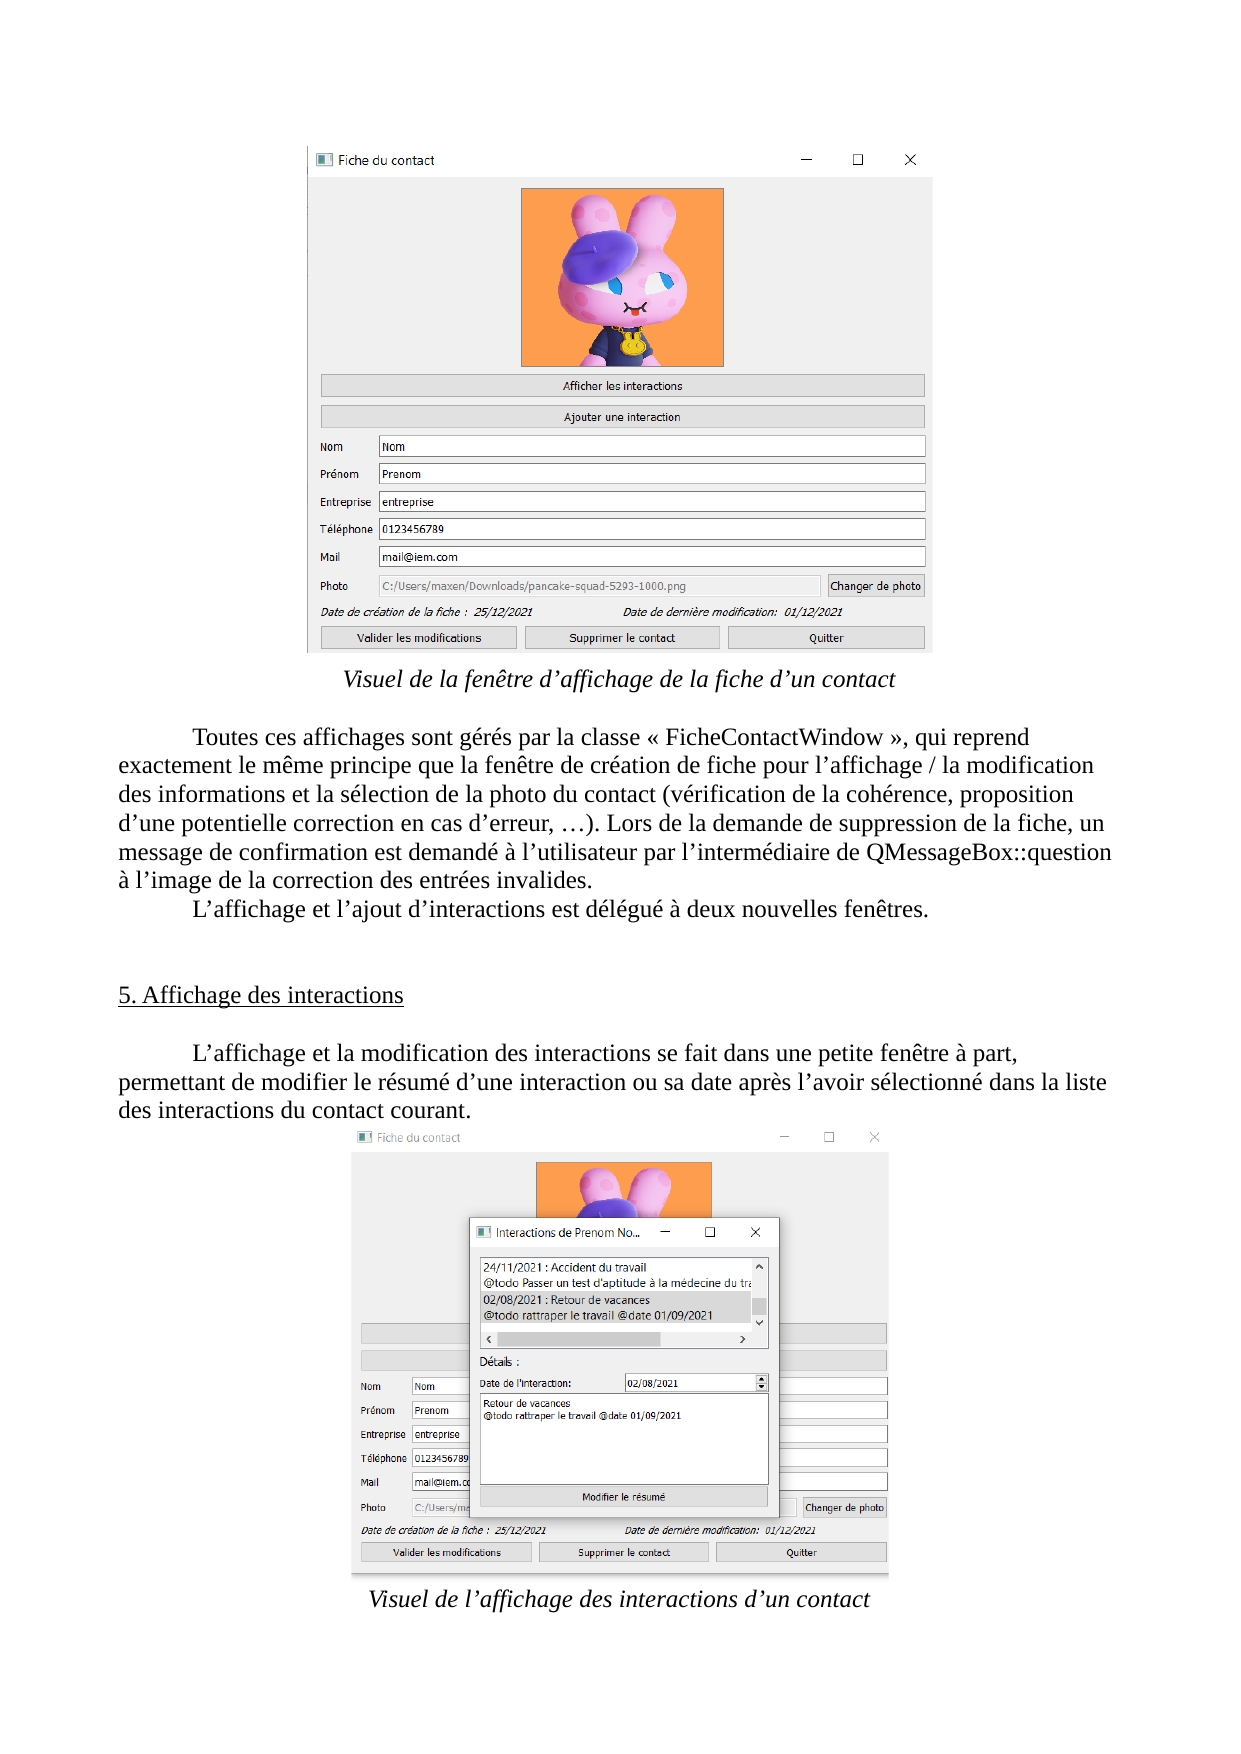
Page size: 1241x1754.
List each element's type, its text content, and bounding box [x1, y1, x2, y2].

text 5. Affichage des interactions [118, 981, 1122, 1009]
text L’affichage et la modification des interactions se fait dans une petite fenêtre à part, permettant de modifier le résumé d’une interaction ou sa date après l’avoir sélectionné dans la liste des interactions du contact courant. [118, 1038, 1122, 1124]
picture [307, 146, 933, 653]
text Visuel de l’affichage des interactions d’un contact [118, 1584, 1122, 1613]
text Toutes ces affichages sont gérés par la classe « FicheContactWindow », qui reprend exactement le même principe que la fenêtre de création de fiche pour l’affichage / la modification des informations et la sélection de la photo du contact (vérification de la cohérence, proposition d’une potentielle correction en cas d’erreur, …). Lors de la demande de suppression de la fiche, un message de confirmation est demandé à l’utilisateur par l’intermédiaire de QMessageBox::question à l’image de la correction des entrées invalides. [118, 722, 1122, 894]
text L’affichage et l’ajout d’interactions est délégué à deux nouvelles fenêtres. [118, 894, 1122, 923]
text Visuel de la fenêtre d’affichage de la fiche d’un contact [118, 664, 1122, 693]
picture [351, 1125, 889, 1582]
